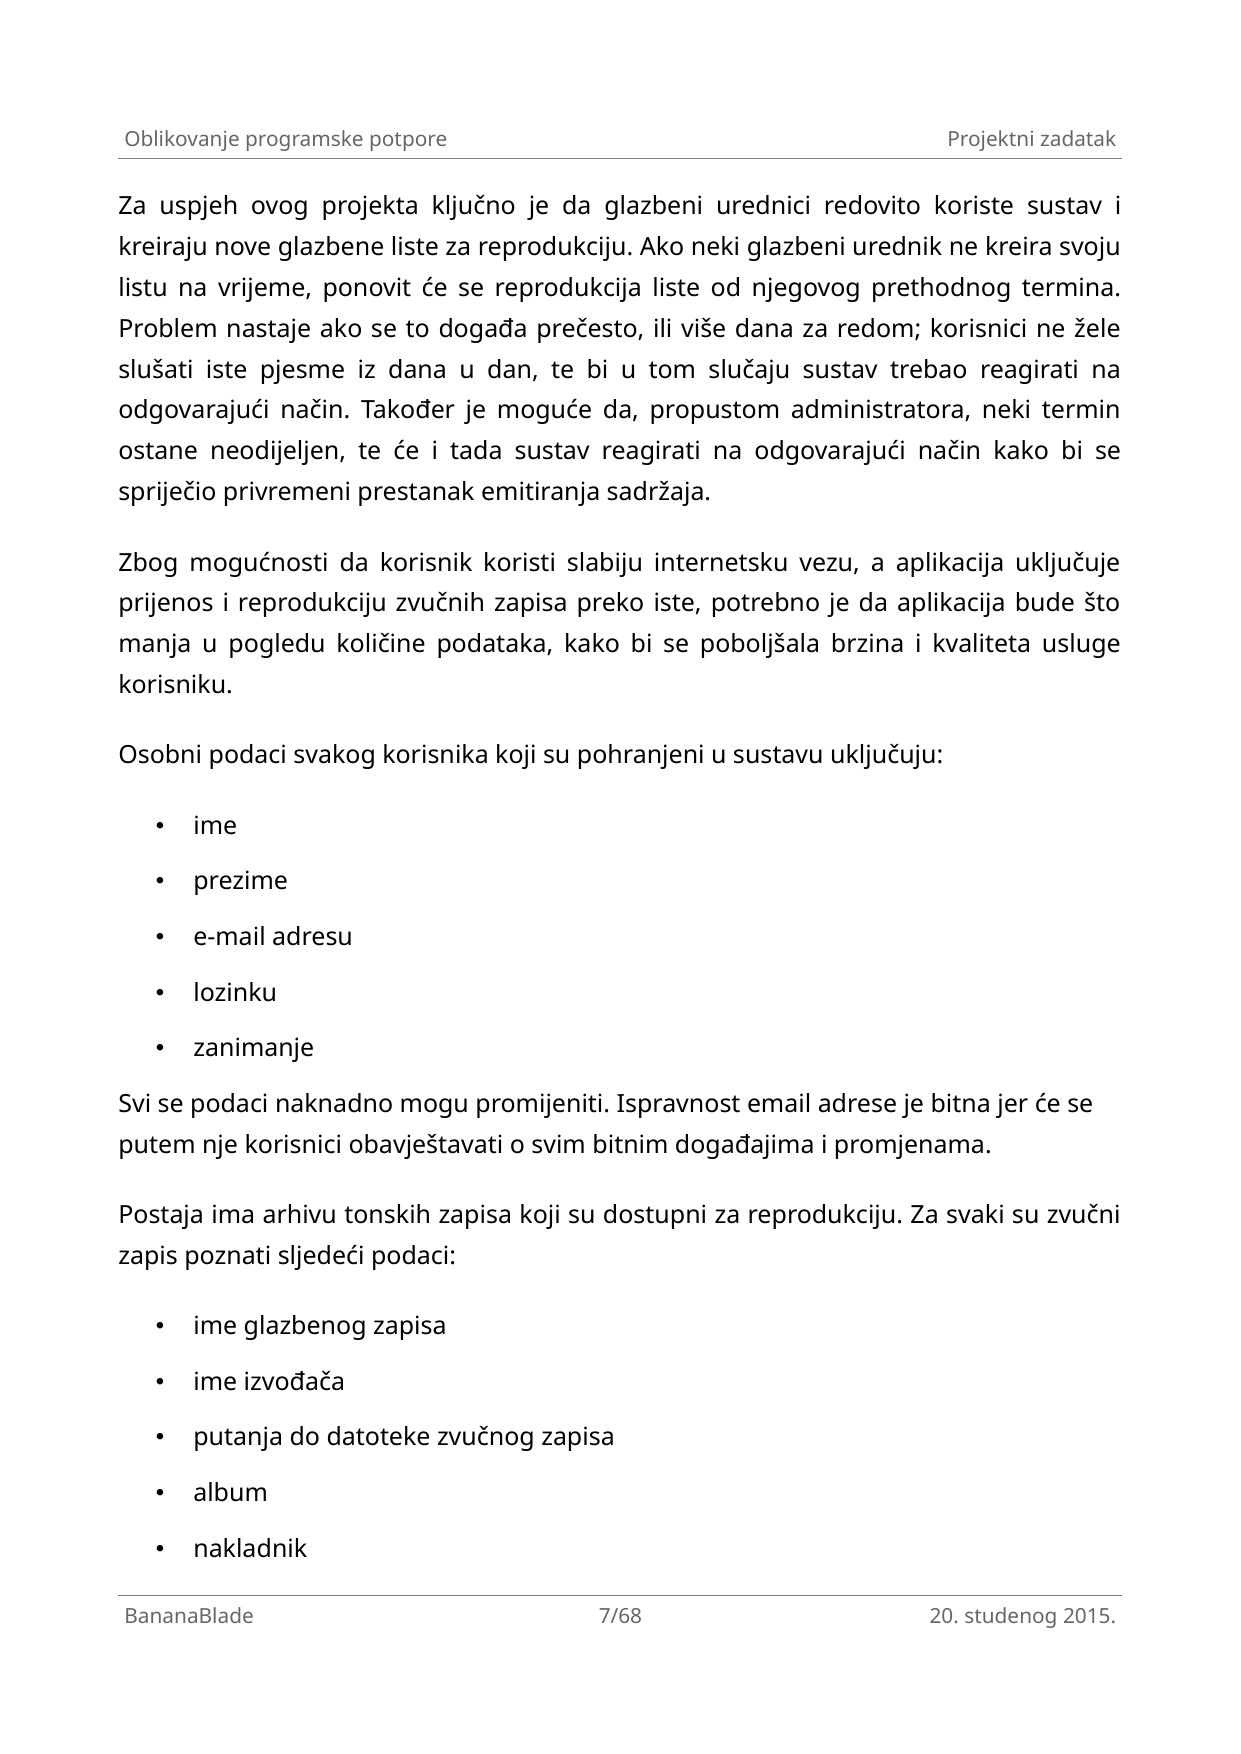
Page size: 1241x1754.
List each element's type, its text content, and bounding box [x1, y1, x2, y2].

text Zbog mogućnosti da korisnik koristi slabiju internetsku vezu, a aplikacija uključuje prijenos i reprodukciju zvučnih zapisa preko iste, potrebno je da aplikacija bude što manja u pogledu količine podataka, kako bi se poboljšala brzina i kvaliteta usluge korisniku. [118, 544, 1122, 701]
text Postaja ima arhivu tonskih zapisa koji su dostupni za reprodukciju. Za svaki su zvučni zapis poznati sljedeći podaci: [118, 1197, 1122, 1271]
list zanimanje [156, 1030, 1122, 1064]
text Osobni podaci svakog korisnika koji su pohranjeni u sustavu uključuju: [118, 737, 1122, 771]
list album [156, 1474, 1122, 1509]
text Za uspjeh ovog projekta ključno je da glazbeni urednici redovito koriste sustav i kreiraju nove glazbene liste za reprodukciju. Ako neki glazbeni urednik ne kreira svoju listu na vrijeme, ponovit će se reprodukcija liste od njegovog prethodnog termina. Problem nastaje ako se to događa prečesto, ili više dana za redom; korisnici ne žele slušati iste pjesme iz dana u dan, te bi u tom slučaju sustav trebao reagirati na odgovarajući način. Također je moguće da, propustom administratora, neki termin ostane neodijeljen, te će i tada sustav reagirati na odgovarajući način kako bi se spriječio privremeni prestanak emitiranja sadržaja. [118, 188, 1122, 508]
list ime [156, 807, 1122, 841]
list ime glazbenog zapisa [156, 1308, 1122, 1342]
list nakladnik [156, 1530, 1122, 1564]
text Svi se podaci naknadno mogu promijeniti. Ispravnost email adrese je bitna jer će se putem nje korisnici obavještavati o svim bitnim događajima i promjenama. [118, 1085, 1122, 1160]
list ime izvođača [156, 1363, 1122, 1397]
list e-mail adresu [156, 918, 1122, 953]
list prezime [156, 863, 1122, 897]
list putanja do datoteke zvučnog zapisa [156, 1419, 1122, 1453]
list lozinku [156, 974, 1122, 1008]
